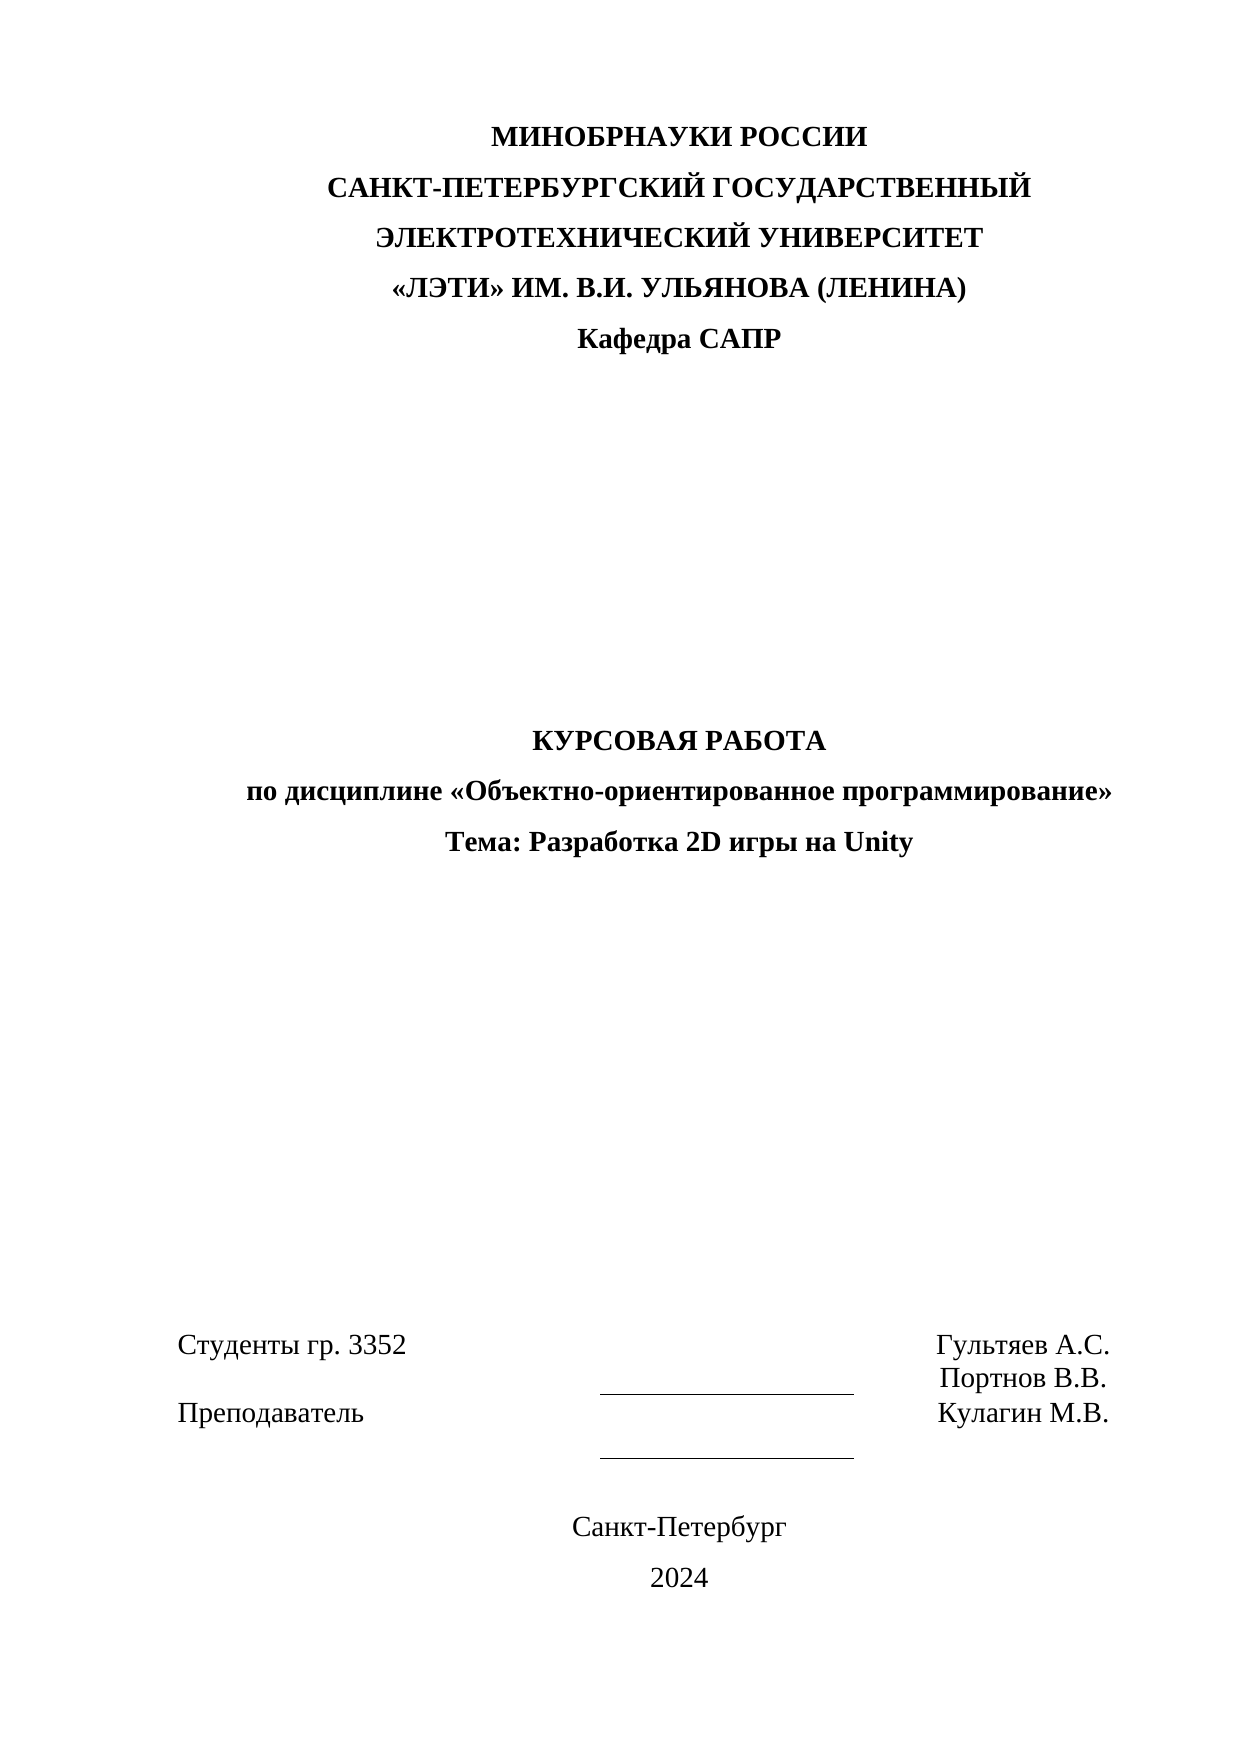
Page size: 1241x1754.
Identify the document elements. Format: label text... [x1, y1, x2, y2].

table_cell Преподаватель [166, 1394, 600, 1458]
text «ЛЭТИ» ИМ. В.И. УЛЬЯНОВА (ЛЕНИНА) [177, 270, 1181, 304]
text КУРСОВАЯ РАБОТА [177, 723, 1181, 757]
table_header Студенты гр. 3352 [166, 1327, 600, 1394]
text по дисциплине «Объектно-ориентированное программирование» [177, 773, 1181, 807]
text МИНОБРНАУКИ РОССИИ [177, 118, 1181, 153]
text Кафедра САПР [177, 321, 1181, 354]
text Тема: Разработка 2D игры на Unity [177, 824, 1181, 857]
text 2024 [177, 1560, 1181, 1593]
text Санкт-Петербург [177, 1509, 1181, 1543]
table_header Гультяев А.С. Портнов В.В. [854, 1327, 1192, 1394]
table_cell Кулагин М.В. [854, 1394, 1192, 1458]
table_header [600, 1327, 854, 1394]
text ЭЛЕКТРОТЕХНИЧЕСКИЙ УНИВЕРСИТЕТ [177, 220, 1181, 254]
table_cell [600, 1395, 854, 1458]
text САНКТ-ПЕТЕРБУРГСКИЙ ГОСУДАРСТВЕННЫЙ [177, 170, 1181, 203]
